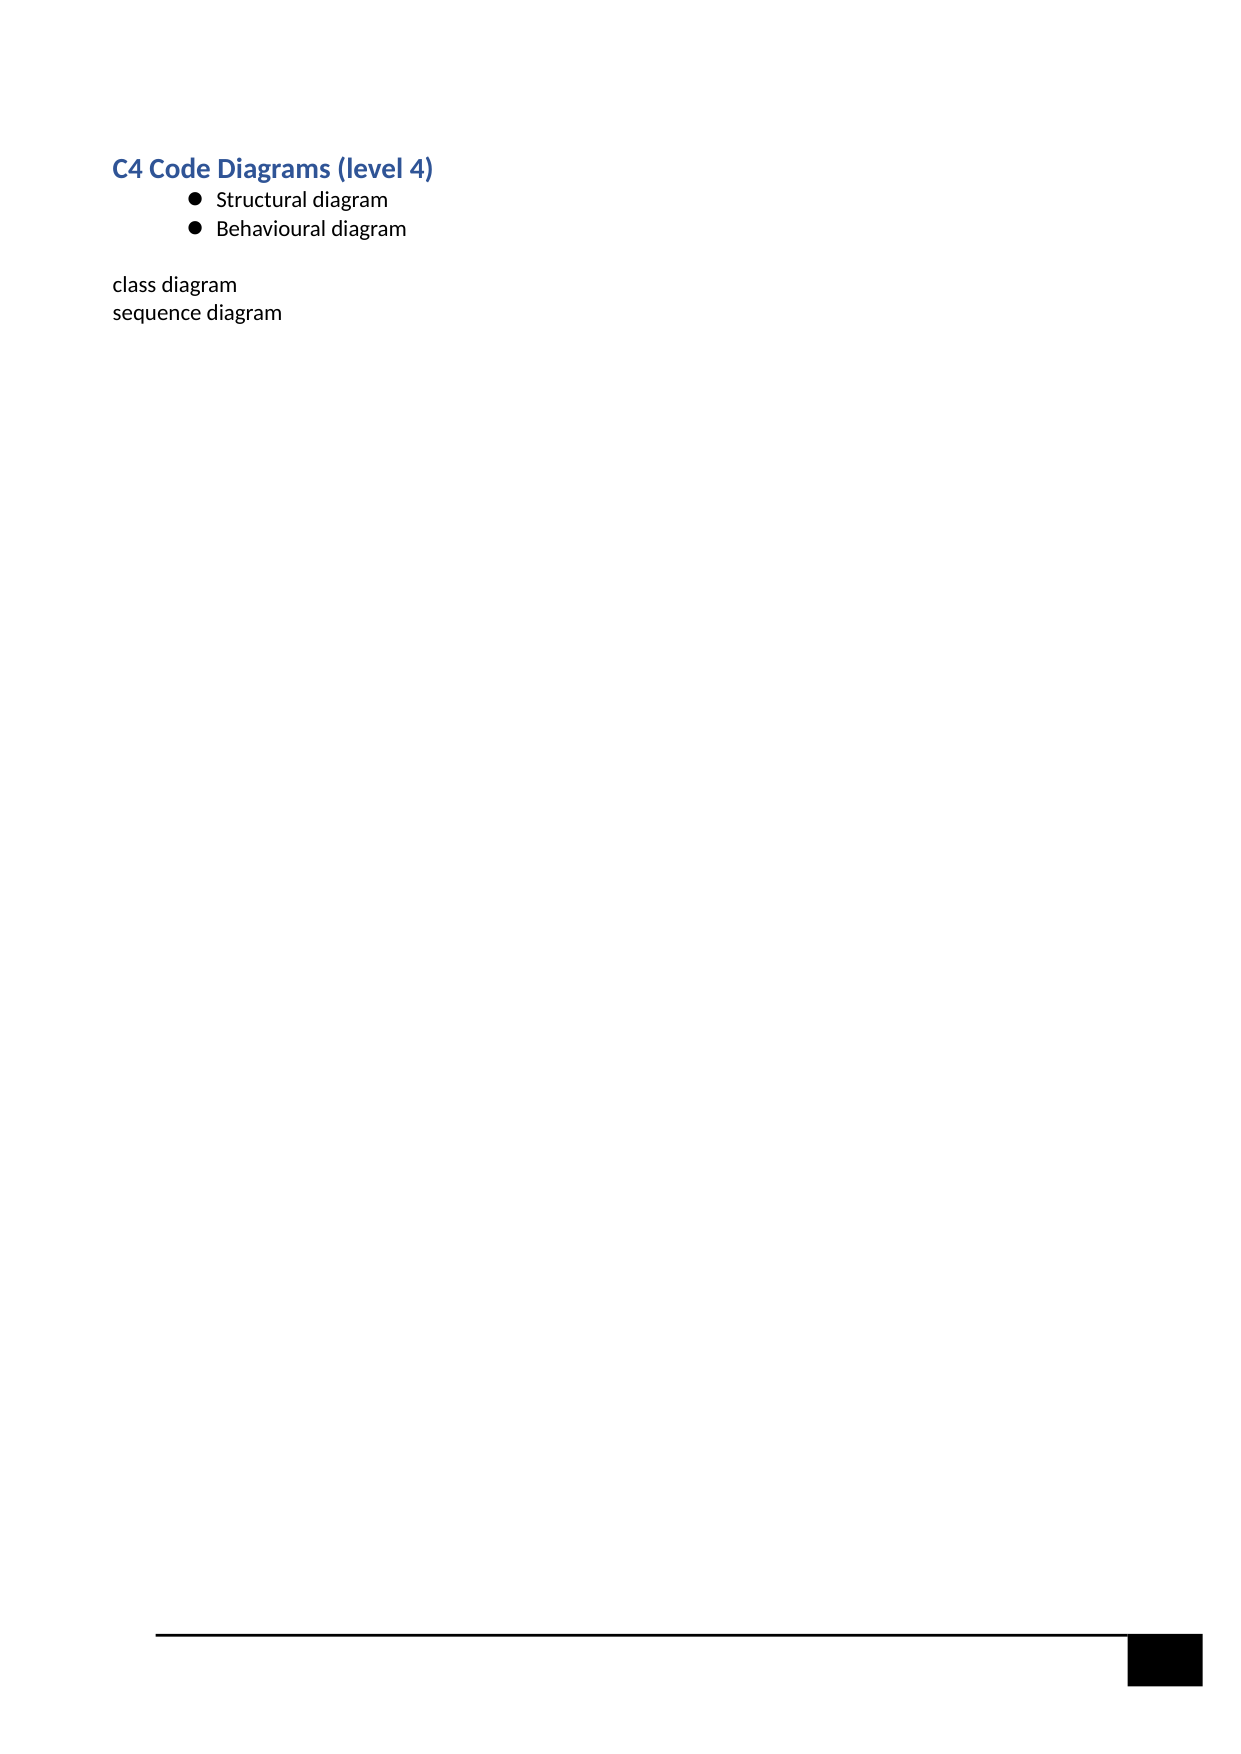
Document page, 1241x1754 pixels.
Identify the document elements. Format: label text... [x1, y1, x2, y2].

list Structural diagram [186, 186, 1128, 214]
list Behavioural diagram [186, 214, 1128, 242]
text sequence diagram [112, 298, 1128, 326]
text class diagram [112, 270, 1128, 298]
subtitle C4 Code Diagrams (level 4) [112, 150, 1128, 186]
